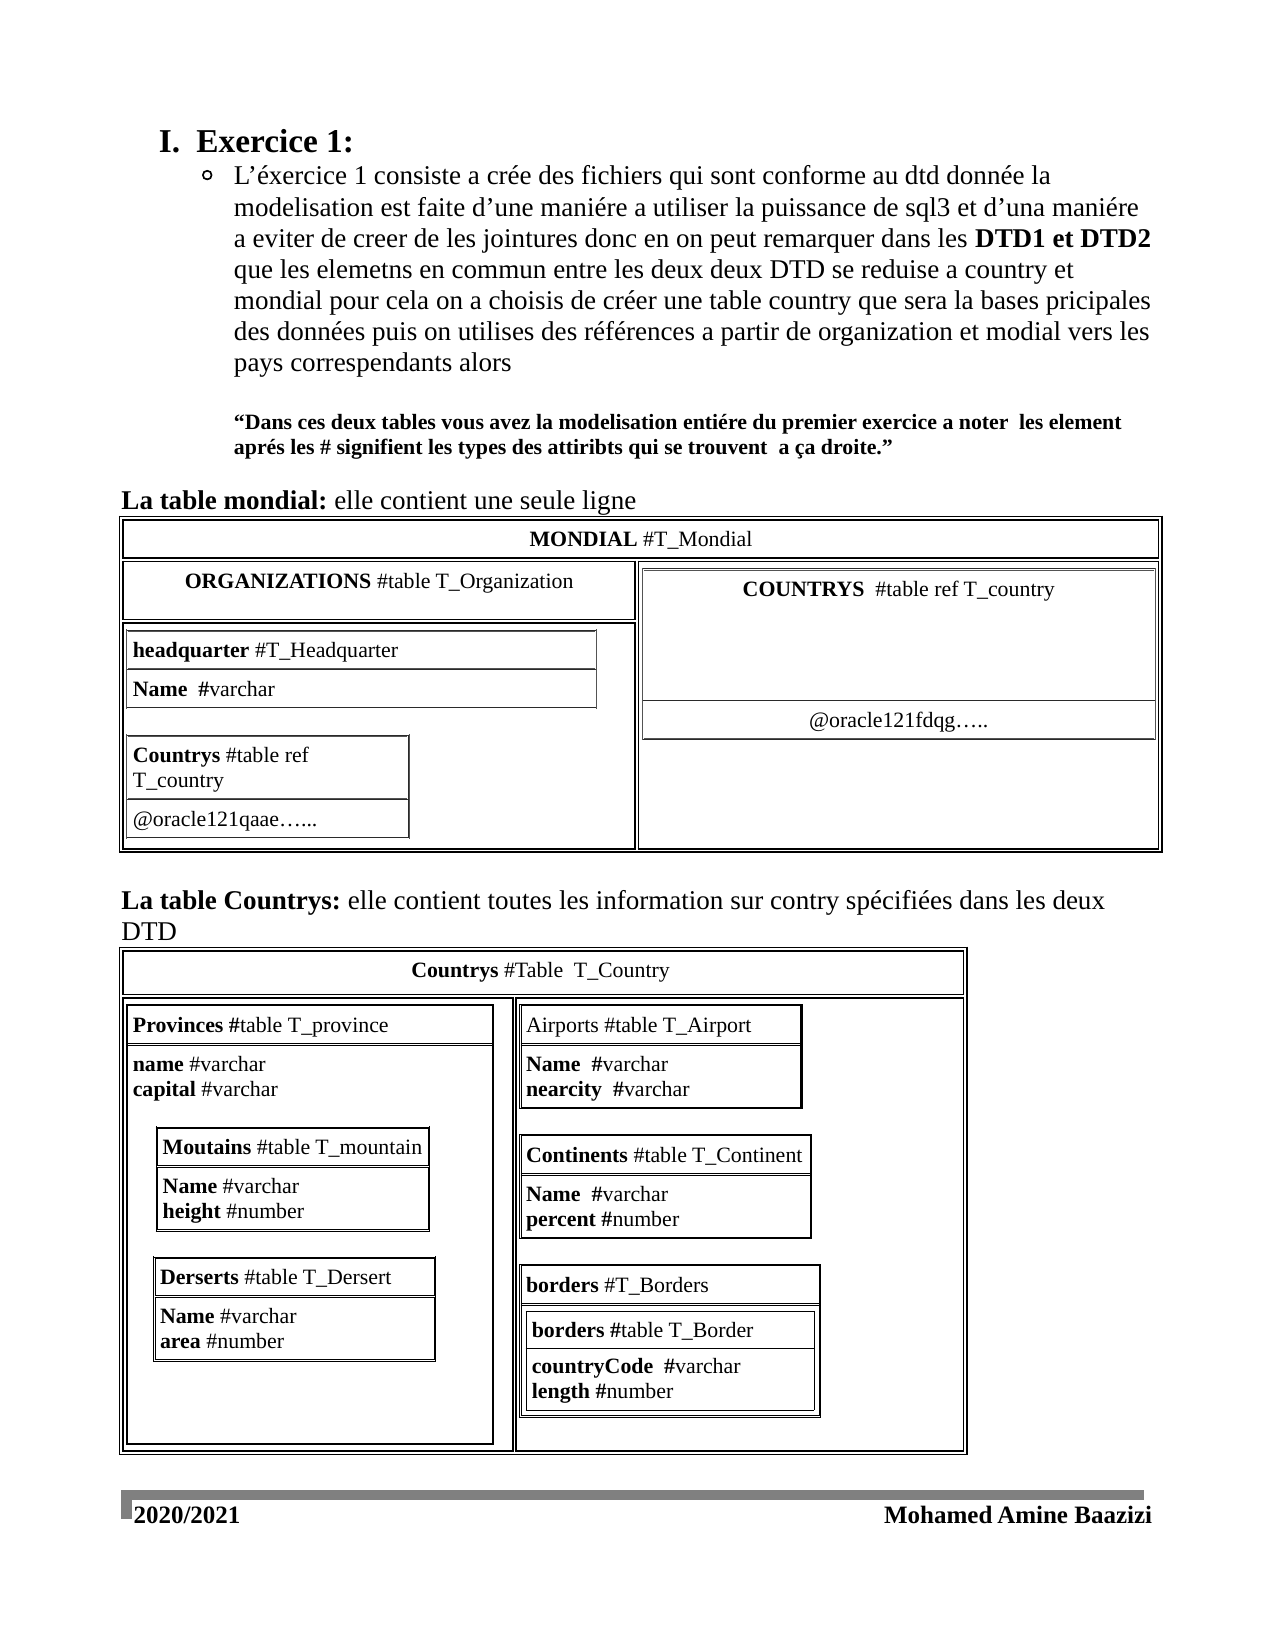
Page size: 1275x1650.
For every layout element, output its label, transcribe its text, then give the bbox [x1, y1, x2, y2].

table_header Derserts #table T_Dersert [156, 1259, 434, 1295]
table_header Moutains #table T_mountain [158, 1129, 428, 1165]
table_cell [517, 999, 963, 1450]
list L’éxercice 1 consiste a crée des fichiers qui sont conforme au dtd donnée la modelisation est faite d’une maniére a utiliser la puissance de sql3 et d’una maniére a eviter de creer de les jointures donc en on peut remarquer dans les DTD1 et DTD2 que les elemetns en commun entre les deux deux DTD se reduise a country et mondial pour cela on a choisis de créer une table country que sera la bases pricipales des données puis on utilises des références a partir de organization et modial vers les pays correspendants alors [196, 159, 1154, 378]
table_cell Name #varchar percent #number [522, 1176, 810, 1237]
table_cell @oracle121qaae…... [128, 801, 407, 837]
table_header Provinces #table T_province [128, 1006, 492, 1043]
table_header Countrys #table ref T_country [128, 737, 407, 798]
list “Dans ces deux tables vous avez la modelisation entiére du premier exercice a noter les element aprés les # signifient les types des attiribts qui se trouvent a ça droite.” [196, 409, 1154, 459]
table_cell Name #varchar height #number [158, 1168, 428, 1229]
table_header Countrys #Table T_Country [124, 952, 963, 993]
table_header MONDIAL #T_Mondial [124, 521, 1158, 557]
table_header Airports #table T_Airport [522, 1006, 800, 1043]
table_header COUNTRYS #table ref T_country [644, 571, 1154, 699]
table_header borders #table T_Border [527, 1312, 814, 1347]
table_header borders #T_Borders [522, 1266, 819, 1303]
table_cell [124, 999, 512, 1450]
table_cell countryCode #varchar length #number [527, 1349, 814, 1409]
text La table Countrys: elle contient toutes les information sur contry spécifiées dans les deux DTD [121, 884, 1154, 947]
table_cell [639, 562, 1158, 848]
table_header Continents #table T_Continent [522, 1136, 810, 1173]
list Exercice 1: [159, 121, 1154, 159]
table_cell Name #varchar nearcity #varchar [522, 1046, 800, 1107]
table_cell [124, 624, 634, 848]
table_cell Name #varchar [128, 671, 595, 707]
table_header headquarter #T_Headquarter [128, 632, 595, 668]
text La table mondial: elle contient une seule ligne [121, 484, 1154, 516]
table_cell name #varchar capital #varchar [128, 1046, 492, 1442]
table_cell Name #varchar area #number [156, 1298, 434, 1359]
table_cell ORGANIZATIONS #table T_Organization [124, 562, 634, 618]
table_cell @oracle121fdqg….. [644, 702, 1154, 738]
table_cell [522, 1306, 819, 1415]
